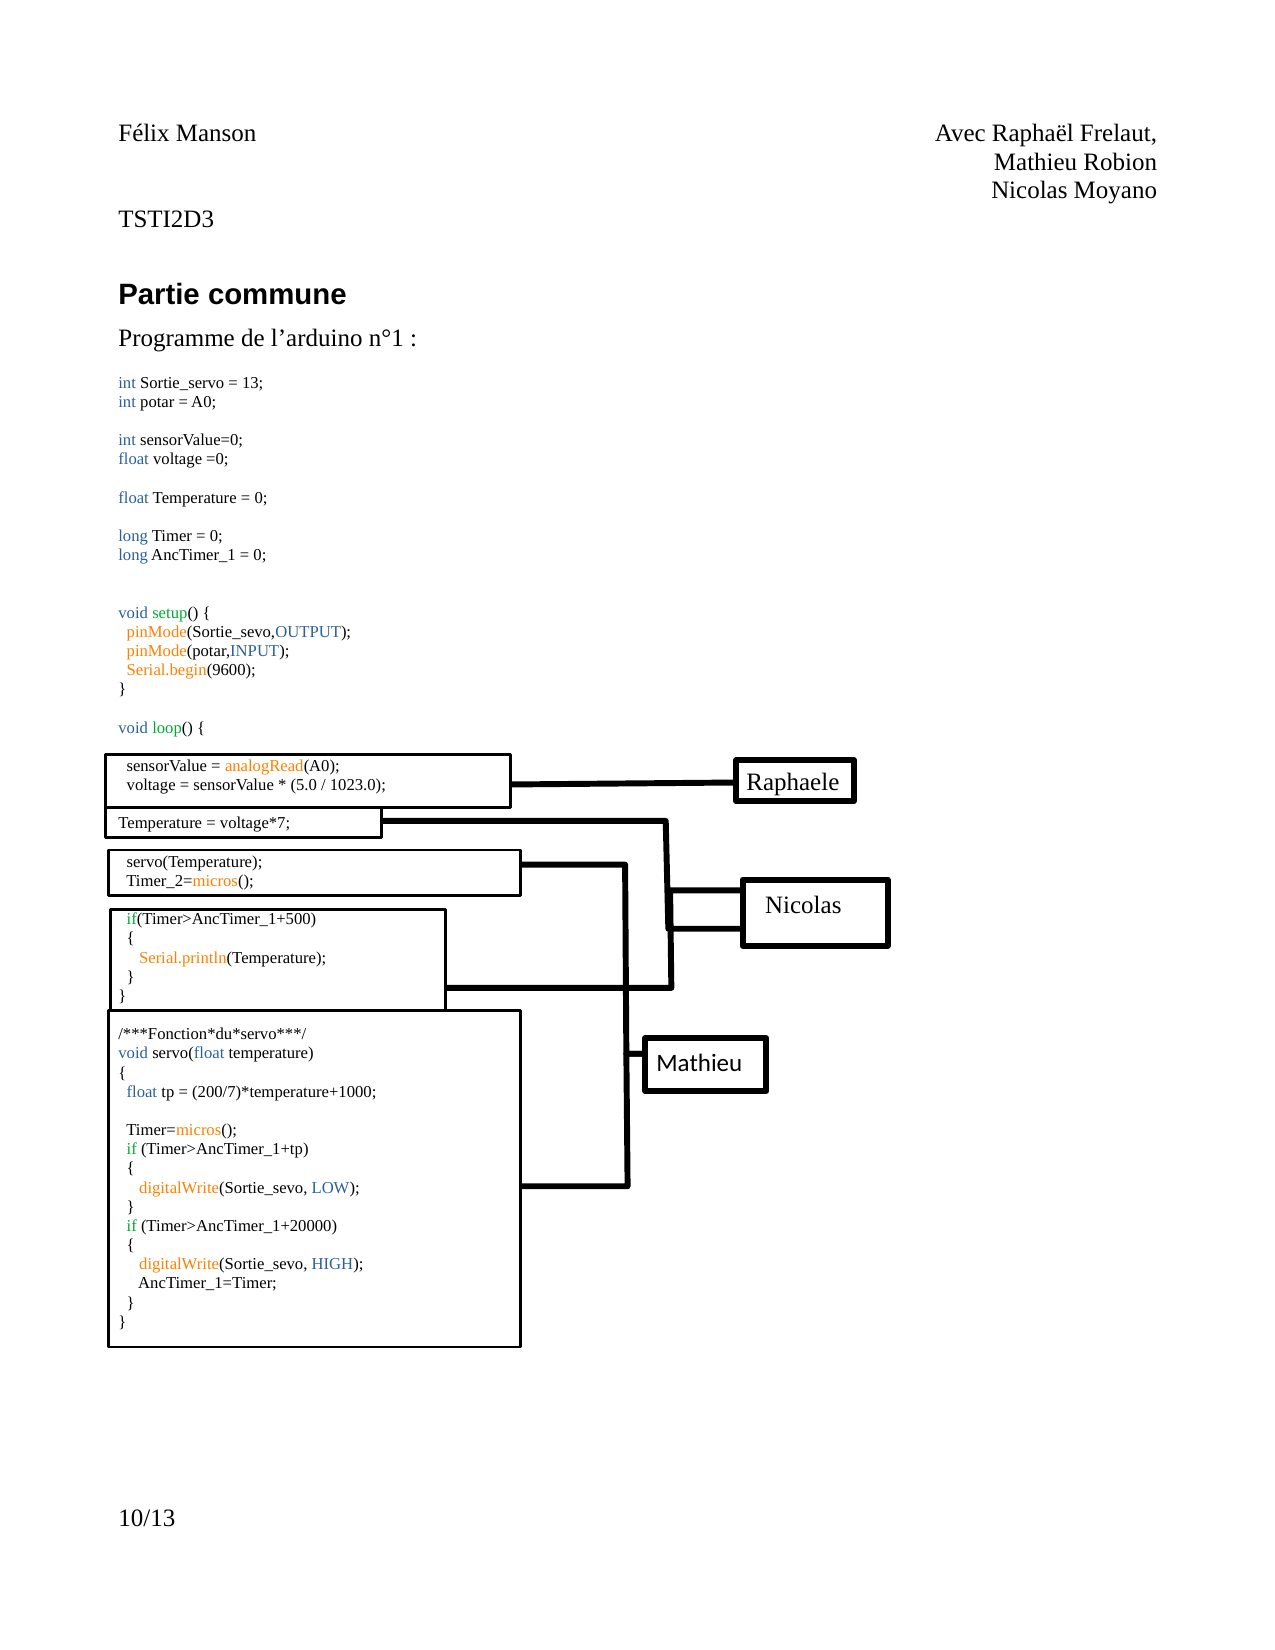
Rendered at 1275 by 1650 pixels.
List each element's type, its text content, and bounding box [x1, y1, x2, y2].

text [631, 1139, 1157, 1158]
text voltage = sensorValue * (5.0 / 1023.0); [739, 775, 851, 794]
text [447, 947, 622, 967]
text [522, 1177, 1157, 1197]
text voltage = sensorValue * (5.0 / 1023.0); [857, 775, 1157, 794]
text [629, 947, 668, 967]
text [522, 1139, 624, 1158]
text { [630, 1062, 642, 1082]
text voltage = sensorValue * (5.0 / 1023.0); [512, 786, 733, 794]
text [670, 871, 1157, 890]
text [522, 852, 663, 871]
text [746, 928, 885, 943]
text [522, 1024, 623, 1043]
text } [118, 967, 444, 986]
text [674, 909, 740, 925]
text Temperature = voltage*7; [118, 813, 380, 832]
text } [118, 1292, 519, 1312]
text [630, 1024, 1157, 1043]
text [512, 756, 1157, 775]
text } [118, 1312, 519, 1331]
text [522, 1216, 1157, 1235]
text [522, 1292, 1157, 1312]
text if (Timer>AncTimer_1+tp) [118, 1139, 519, 1158]
text [630, 1120, 1157, 1139]
text [522, 1197, 1157, 1216]
text [769, 1043, 1157, 1062]
text void servo(float temperature) [118, 1043, 519, 1062]
text digitalWrite(Sortie_sevo, HIGH); [118, 1254, 519, 1273]
text float voltage =0; [118, 449, 1157, 468]
text [631, 1158, 1157, 1177]
text long AncTimer_1 = 0; [118, 545, 1157, 564]
text Timer=micros(); [118, 1120, 519, 1139]
text [675, 967, 1157, 986]
text int potar = A0; [118, 392, 1157, 411]
text { [118, 928, 444, 947]
text AncTimer_1=Timer; [118, 1273, 519, 1292]
text [447, 991, 623, 1005]
text [891, 909, 1157, 928]
text [522, 1043, 623, 1062]
text float tp = (200/7)*temperature+1000; [118, 1082, 519, 1101]
text [746, 909, 885, 928]
text [629, 967, 668, 984]
text [522, 1158, 624, 1177]
text Timer_2=micros(); [118, 871, 519, 890]
text Serial.begin(9600); [118, 660, 1157, 679]
text [522, 1273, 1157, 1292]
text [522, 1120, 624, 1139]
text [629, 909, 665, 928]
text if(Timer>AncTimer_1+500) [118, 911, 444, 928]
text { [118, 1235, 519, 1254]
text servo(Temperature); [118, 852, 519, 871]
text pinMode(Sortie_sevo,OUTPUT); [118, 622, 1157, 641]
text [891, 928, 1157, 947]
text Serial.println(Temperature); [118, 947, 444, 967]
text [447, 928, 622, 947]
text { [118, 1062, 519, 1082]
text [670, 852, 1157, 871]
text sensorValue = analogRead(A0); [118, 756, 509, 775]
text digitalWrite(Sortie_sevo, LOW); [118, 1177, 519, 1197]
text [648, 1043, 763, 1062]
text [447, 967, 622, 984]
text void loop() { [118, 717, 1157, 737]
text } [118, 986, 444, 1005]
text [522, 1254, 1157, 1273]
text { [769, 1062, 1157, 1082]
text [629, 986, 1157, 1005]
text /***Fonction*du*servo***/ [118, 1024, 519, 1043]
text [447, 909, 622, 928]
text [522, 1312, 1157, 1331]
text void setup() { [118, 602, 1157, 622]
subtitle Partie commune [118, 277, 1157, 311]
text [522, 1082, 623, 1101]
text [630, 1082, 1157, 1101]
text [522, 871, 622, 890]
text } [118, 1197, 519, 1216]
text { [118, 1158, 519, 1177]
text Programme de l’arduino n°1 : [118, 323, 1157, 352]
text float Temperature = 0; [118, 487, 1157, 507]
text [674, 932, 740, 947]
text [629, 871, 664, 890]
text int Sortie_servo = 13; [118, 372, 1157, 392]
text voltage = sensorValue * (5.0 / 1023.0); [118, 775, 509, 794]
text int sensorValue=0; [118, 430, 1157, 449]
text { [648, 1062, 763, 1082]
text } [118, 679, 1157, 698]
text [383, 813, 1157, 832]
text [674, 947, 1157, 967]
text pinMode(potar,INPUT); [118, 641, 1157, 660]
text [522, 1235, 1157, 1254]
text [629, 928, 667, 947]
text if (Timer>AncTimer_1+20000) [118, 1216, 519, 1235]
text voltage = sensorValue * (5.0 / 1023.0); [512, 775, 733, 781]
text long Timer = 0; [118, 526, 1157, 545]
text { [522, 1062, 623, 1082]
